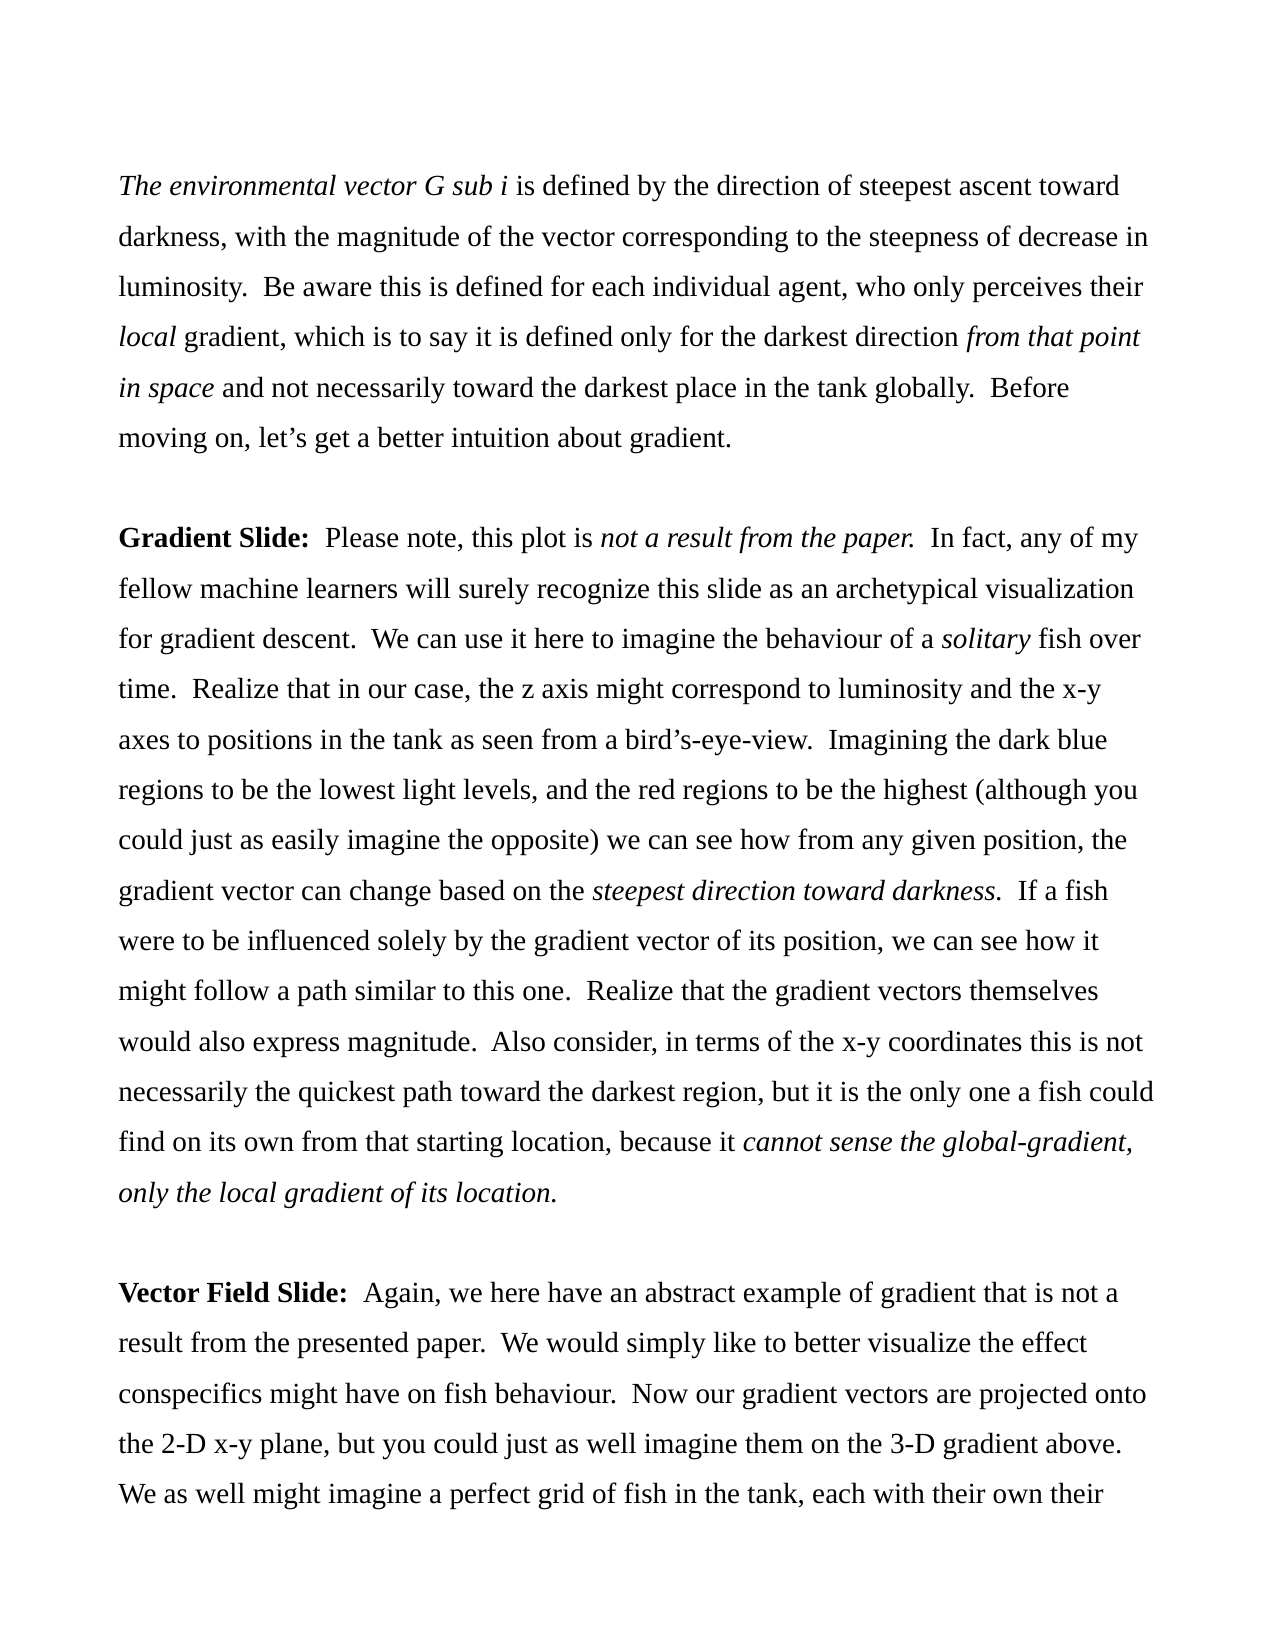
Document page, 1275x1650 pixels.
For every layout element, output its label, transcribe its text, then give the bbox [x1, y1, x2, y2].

text Vector Field Slide: Again, we here have an abstract example of gradient that is not a result from the presented paper. We would simply like to better visualize the effect conspecifics might have on fish behaviour. Now our gradient vectors are projected onto the 2-D x-y plane, but you could just as well imagine them on the 3-D gradient above. We as well might imagine a perfect grid of fish in the tank, each with their own their [118, 1275, 1157, 1510]
text The environmental vector G sub i is defined by the direction of steepest ascent toward darkness, with the magnitude of the vector corresponding to the steepness of decrease in luminosity. Be aware this is defined for each individual agent, who only perceives their local gradient, which is to say it is defined only for the darkest direction from that point in space and not necessarily toward the darkest place in the tank globally. Before moving on, let’s get a better intuition about gradient. [118, 168, 1157, 453]
text Gradient Slide: Please note, this plot is not a result from the paper. In fact, any of my fellow machine learners will surely recognize this slide as an archetypical visualization for gradient descent. We can use it here to imagine the behaviour of a solitary fish over time. Realize that in our case, the z axis might correspond to luminosity and the x-y axes to positions in the tank as seen from a bird’s-eye-view. Imagining the dark blue regions to be the lowest light levels, and the red regions to be the highest (although you could just as easily imagine the opposite) we can see how from any given position, the gradient vector can change based on the steepest direction toward darkness. If a fish were to be influenced solely by the gradient vector of its position, we can see how it might follow a path similar to this one. Realize that the gradient vectors themselves would also express magnitude. Also consider, in terms of the x-y coordinates this is not necessarily the quickest path toward the darkest region, but it is the only one a fish could find on its own from that starting location, because it cannot sense the global-gradient, only the local gradient of its location. [118, 521, 1157, 1208]
